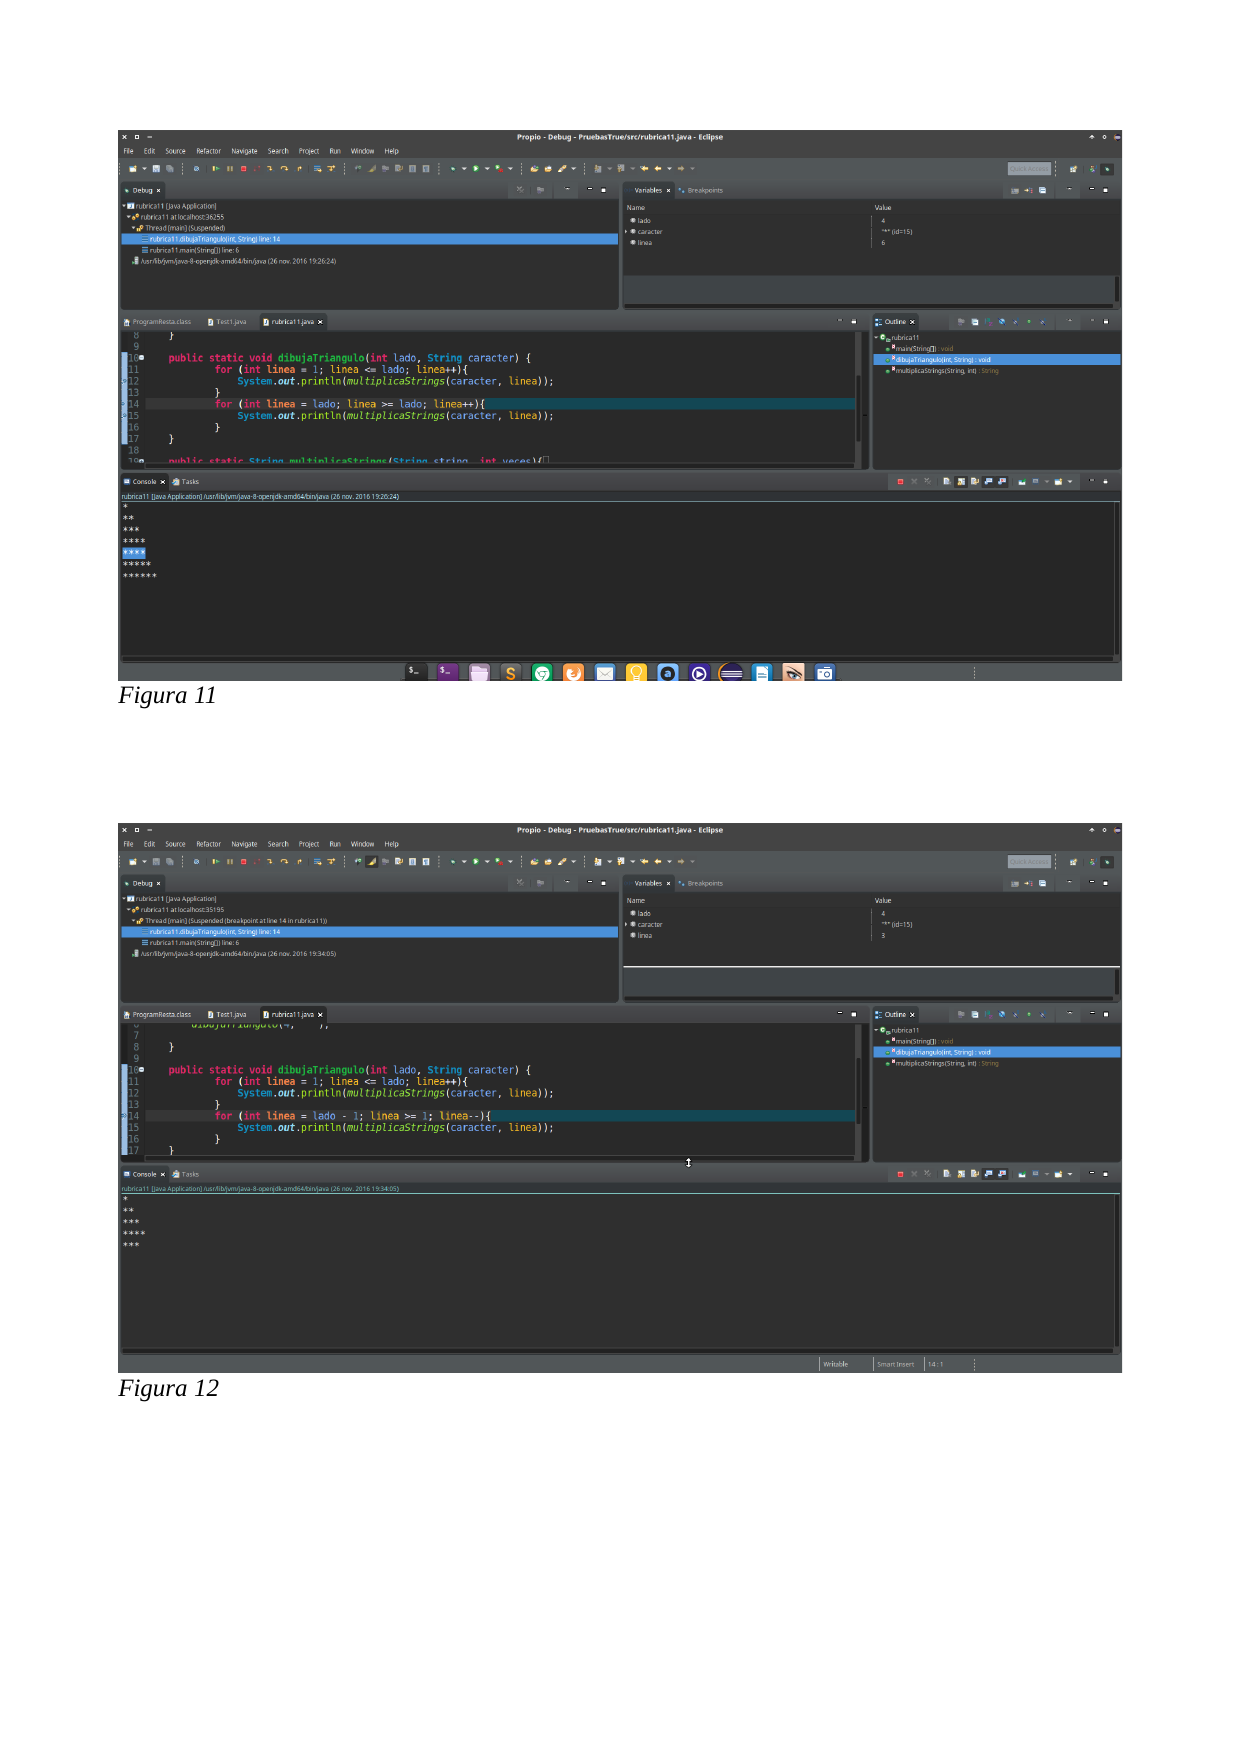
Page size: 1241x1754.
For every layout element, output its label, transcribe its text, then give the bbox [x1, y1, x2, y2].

picture [118, 130, 1123, 681]
text Figura 12 [118, 1373, 1122, 1402]
text Figura 11 [118, 681, 1122, 709]
picture [118, 823, 1123, 1373]
